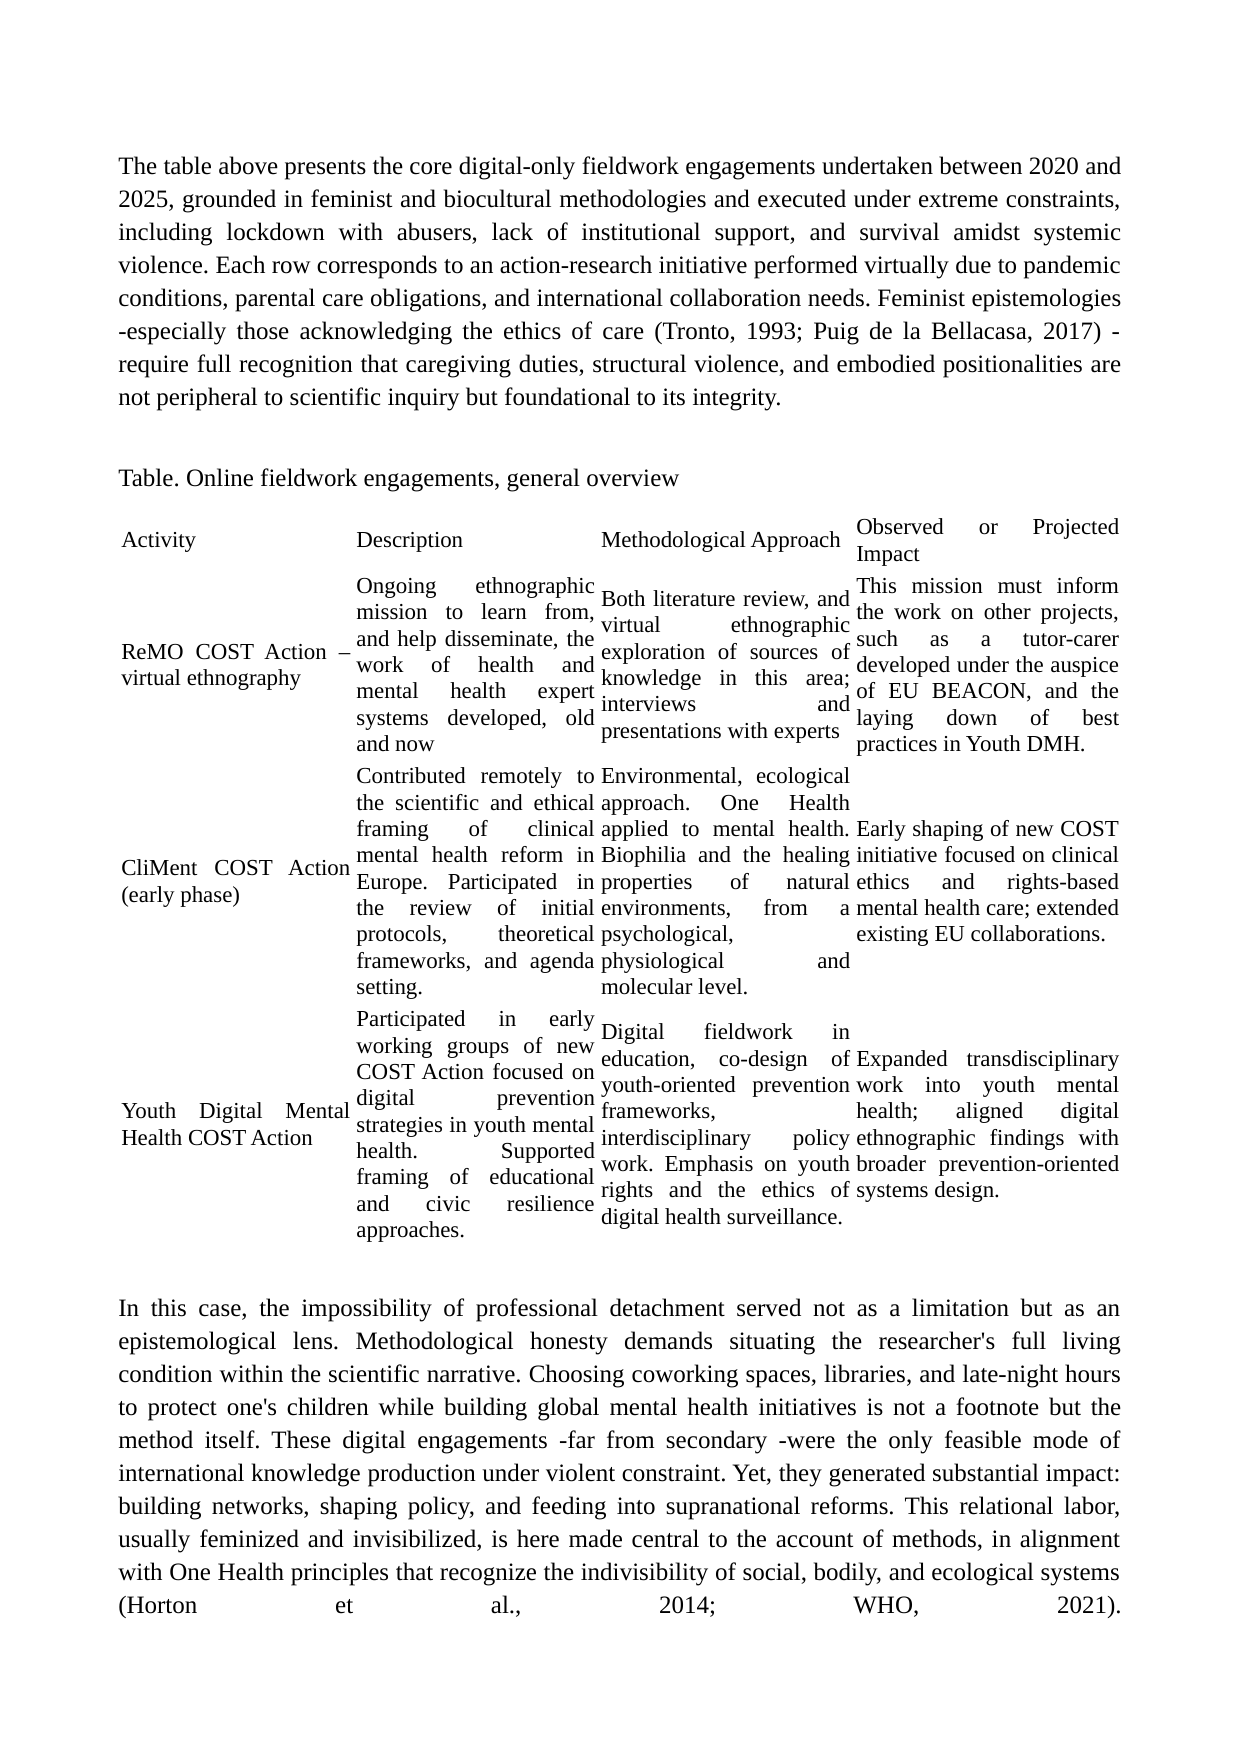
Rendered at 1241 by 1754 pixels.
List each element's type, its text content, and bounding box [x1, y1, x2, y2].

table_header Activity [118, 511, 353, 569]
table_cell Expanded transdisciplinary work into youth mental health; aligned digital ethnographic findings with broader prevention-oriented systems design. [853, 1003, 1122, 1245]
table_header Description [353, 511, 598, 569]
table_header Methodological Approach [598, 511, 853, 569]
table_cell Digital fieldwork in education, co-design of youth-oriented prevention frameworks, interdisciplinary policy work. Emphasis on youth rights and the ethics of digital health surveillance. [598, 1003, 853, 1245]
table_cell Participated in early working groups of new COST Action focused on digital prevention strategies in youth mental health. Supported framing of educational and civic resilience approaches. [353, 1003, 598, 1245]
table_cell Environmental, ecological approach. One Health applied to mental health. Biophilia and the healing properties of natural environments, from a psychological, physiological and molecular level. [598, 759, 853, 1002]
table_header Observed or Projected Impact [853, 511, 1122, 569]
table_cell Youth Digital Mental Health COST Action [118, 1003, 353, 1245]
text The table above presents the core digital-only fieldwork engagements undertaken between 2020 and 2025, grounded in feminist and biocultural methodologies and executed under extreme constraints, including lockdown with abusers, lack of institutional support, and survival amidst systemic violence. Each row corresponds to an action-research initiative performed virtually due to pandemic conditions, parental care obligations, and international collaboration needs. Feminist epistemologies -especially those acknowledging the ethics of care (Tronto, 1993; Puig de la Bellacasa, 2017) -require full recognition that caregiving duties, structural violence, and embodied positionalities are not peripheral to scientific inquiry but foundational to its integrity. [118, 118, 1122, 411]
text In this case, the impossibility of professional detachment served not as a limitation but as an epistemological lens. Methodological honesty demands situating the researcher's full living condition within the scientific narrative. Choosing coworking spaces, libraries, and late-night hours to protect one's children while building global mental health initiatives is not a footnote but the method itself. These digital engagements -far from secondary -were the only feasible mode of international knowledge production under violent constraint. Yet, they generated substantial impact: building networks, shaping policy, and feeding into supranational reforms. This relational labor, usually feminized and invisibilized, is here made central to the account of methods, in alignment with One Health principles that recognize the indivisibility of social, bodily, and ecological systems (Horton et al., 2014; WHO, 2021). [118, 1293, 1122, 1619]
table_cell CliMent COST Action (early phase) [118, 759, 353, 1002]
table_cell Contributed remotely to the scientific and ethical framing of clinical mental health reform in Europe. Participated in the review of initial protocols, theoretical frameworks, and agenda setting. [353, 759, 598, 1002]
table_cell Early shaping of new COST initiative focused on clinical ethics and rights-based mental health care; extended existing EU collaborations. [853, 759, 1122, 1002]
table_cell Ongoing ethnographic mission to learn from, and help disseminate, the work of health and mental health expert systems developed, old and now [353, 569, 598, 759]
table_cell This mission must inform the work on other projects, such as a tutor-carer developed under the auspice of EU BEACON, and the laying down of best practices in Youth DMH. [853, 569, 1122, 759]
text Table. Online fieldwork engagements, general overview [118, 430, 1122, 492]
table_cell ReMO COST Action – virtual ethnography [118, 569, 353, 759]
table_cell Both literature review, and virtual ethnographic exploration of sources of knowledge in this area; interviews and presentations with experts [598, 569, 853, 759]
